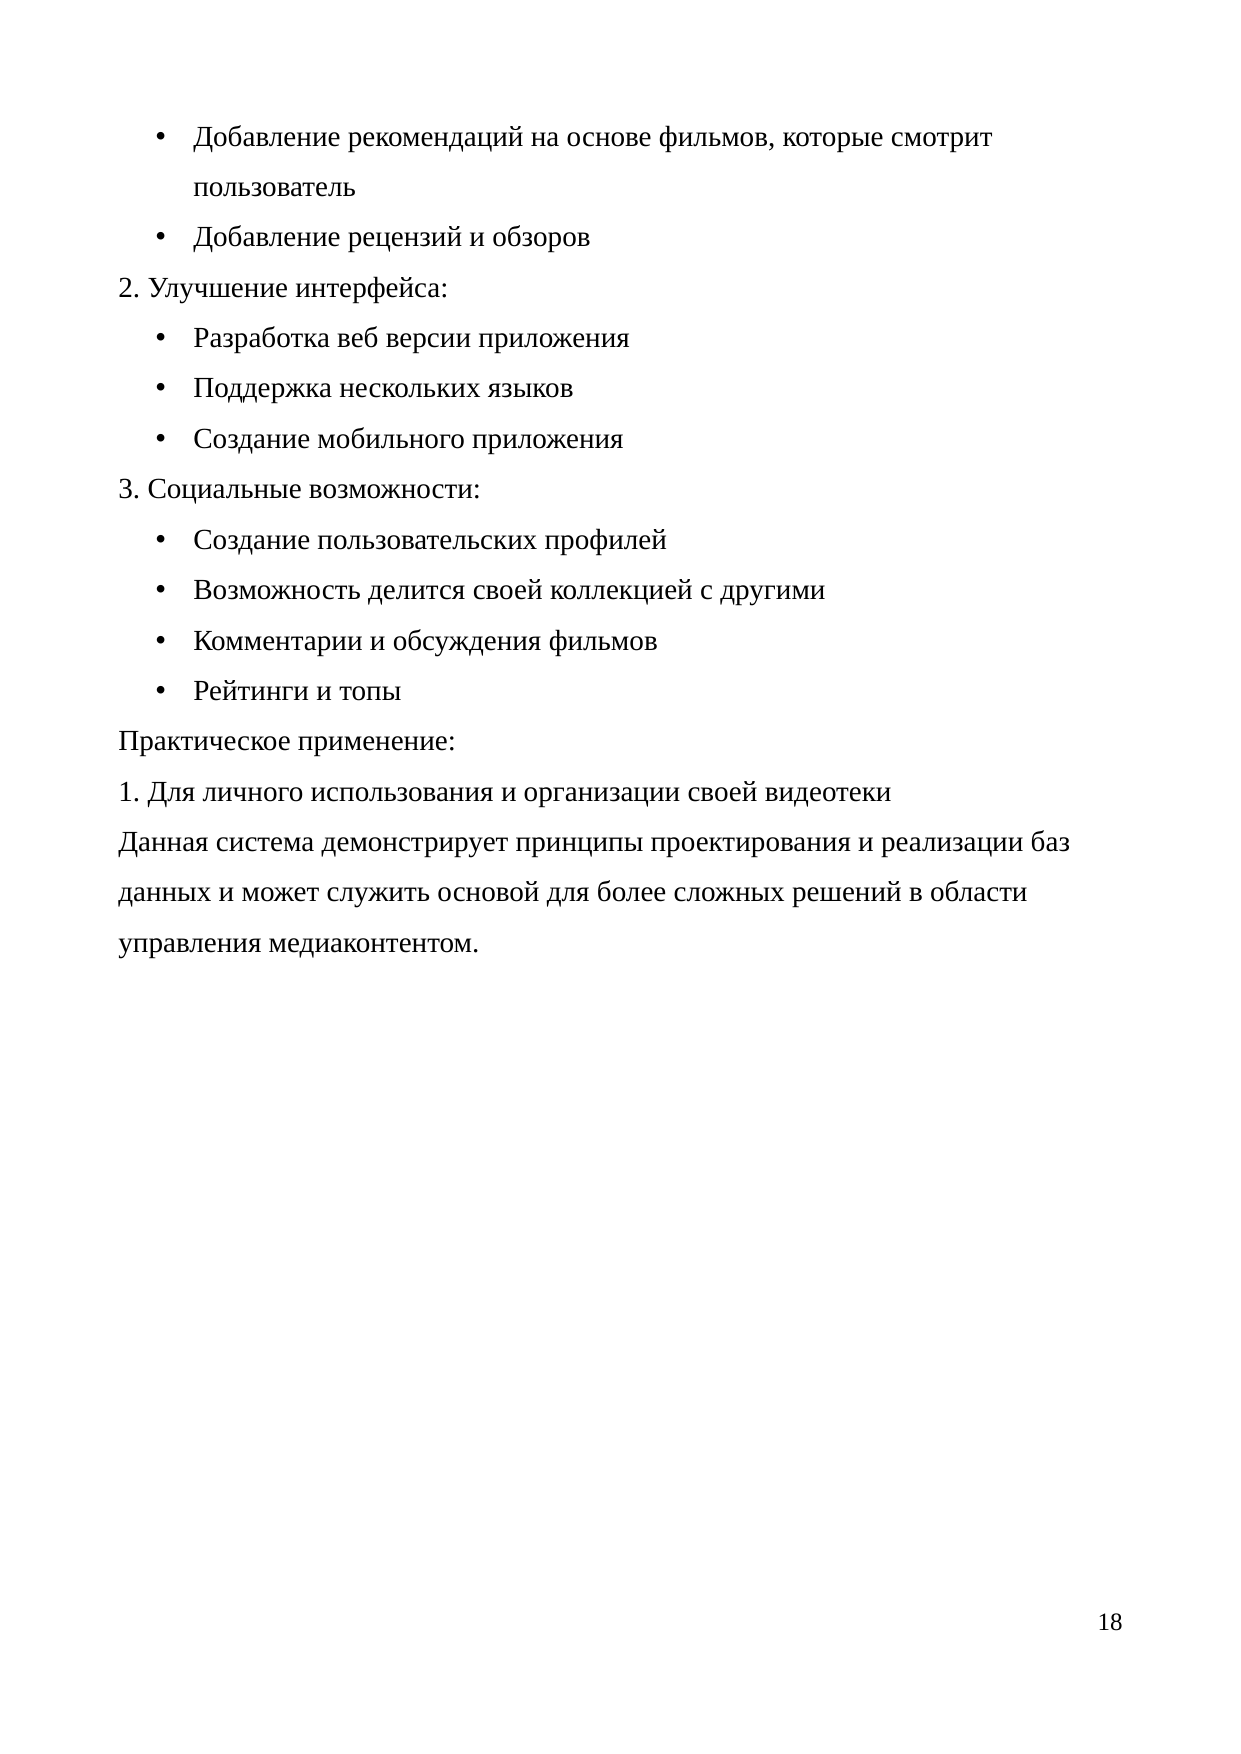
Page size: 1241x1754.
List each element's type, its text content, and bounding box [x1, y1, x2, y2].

list Рейтинги и топы [156, 673, 1122, 707]
list Комментарии и обсуждения фильмов [156, 623, 1122, 656]
text 2. Улучшение интерфейса: [118, 270, 1122, 303]
text Практическое применение: [118, 723, 1122, 757]
list Добавление рекомендаций на основе фильмов, которые смотрит пользователь [156, 119, 1122, 203]
text 3. Социальные возможности: [118, 471, 1122, 505]
list Разработка веб версии приложения [156, 320, 1122, 354]
list Создание пользовательских профилей [156, 522, 1122, 555]
list Поддержка нескольких языков [156, 371, 1122, 404]
text Данная система демонстрирует принципы проектирования и реализации баз данных и может служить основой для более сложных решений в области управления медиаконтентом. [118, 824, 1122, 958]
list Возможность делится своей коллекцией с другими [156, 572, 1122, 606]
list Создание мобильного приложения [156, 421, 1122, 455]
list Добавление рецензий и обзоров [156, 219, 1122, 253]
text 1. Для личного использования и организации своей видеотеки [118, 774, 1122, 807]
